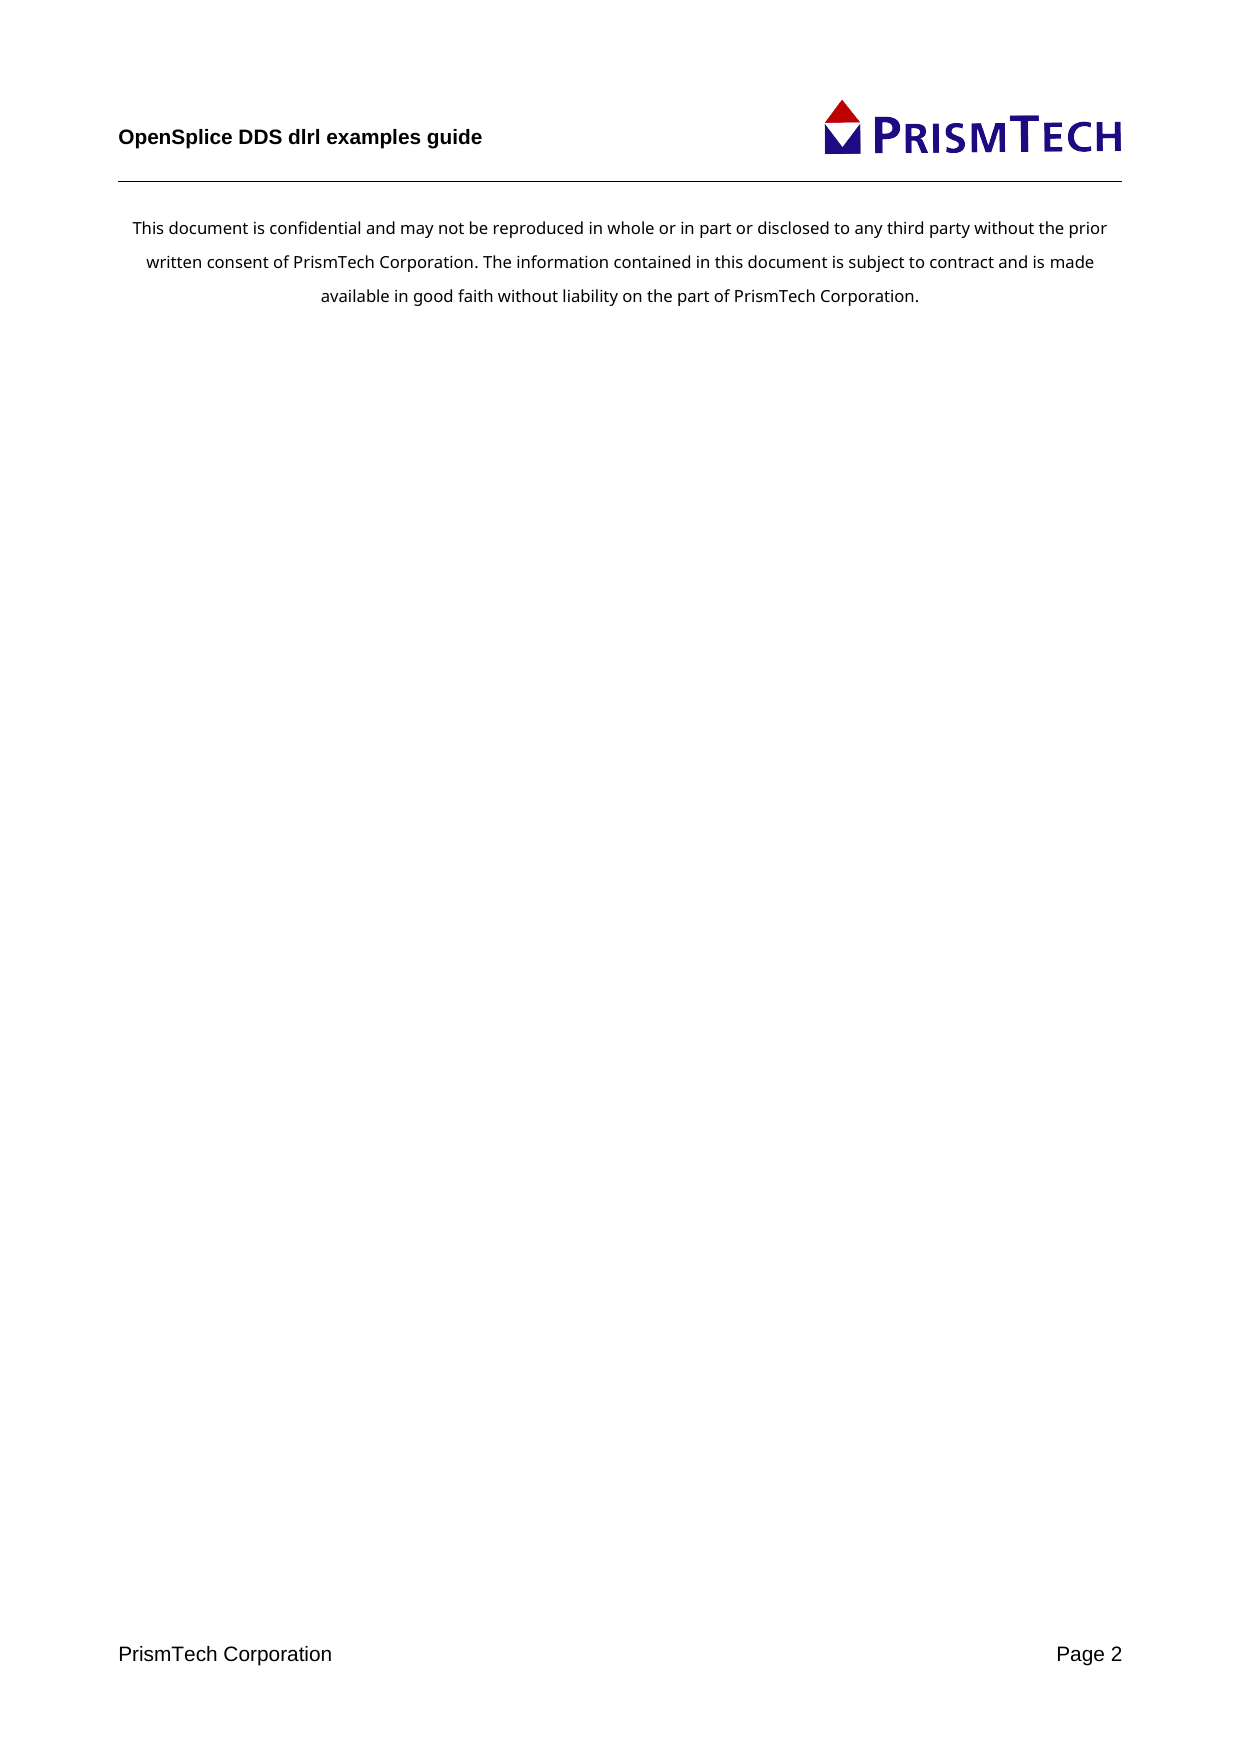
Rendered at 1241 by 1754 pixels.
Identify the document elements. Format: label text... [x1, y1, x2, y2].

text This document is confidential and may not be reproduced in whole or in part or disclosed to any third party without the prior written consent of PrismTech Corporation. The information contained in this document is subject to contract and is made available in good faith without liability on the part of PrismTech Corporation. [118, 216, 1122, 307]
picture [816, 95, 1127, 160]
